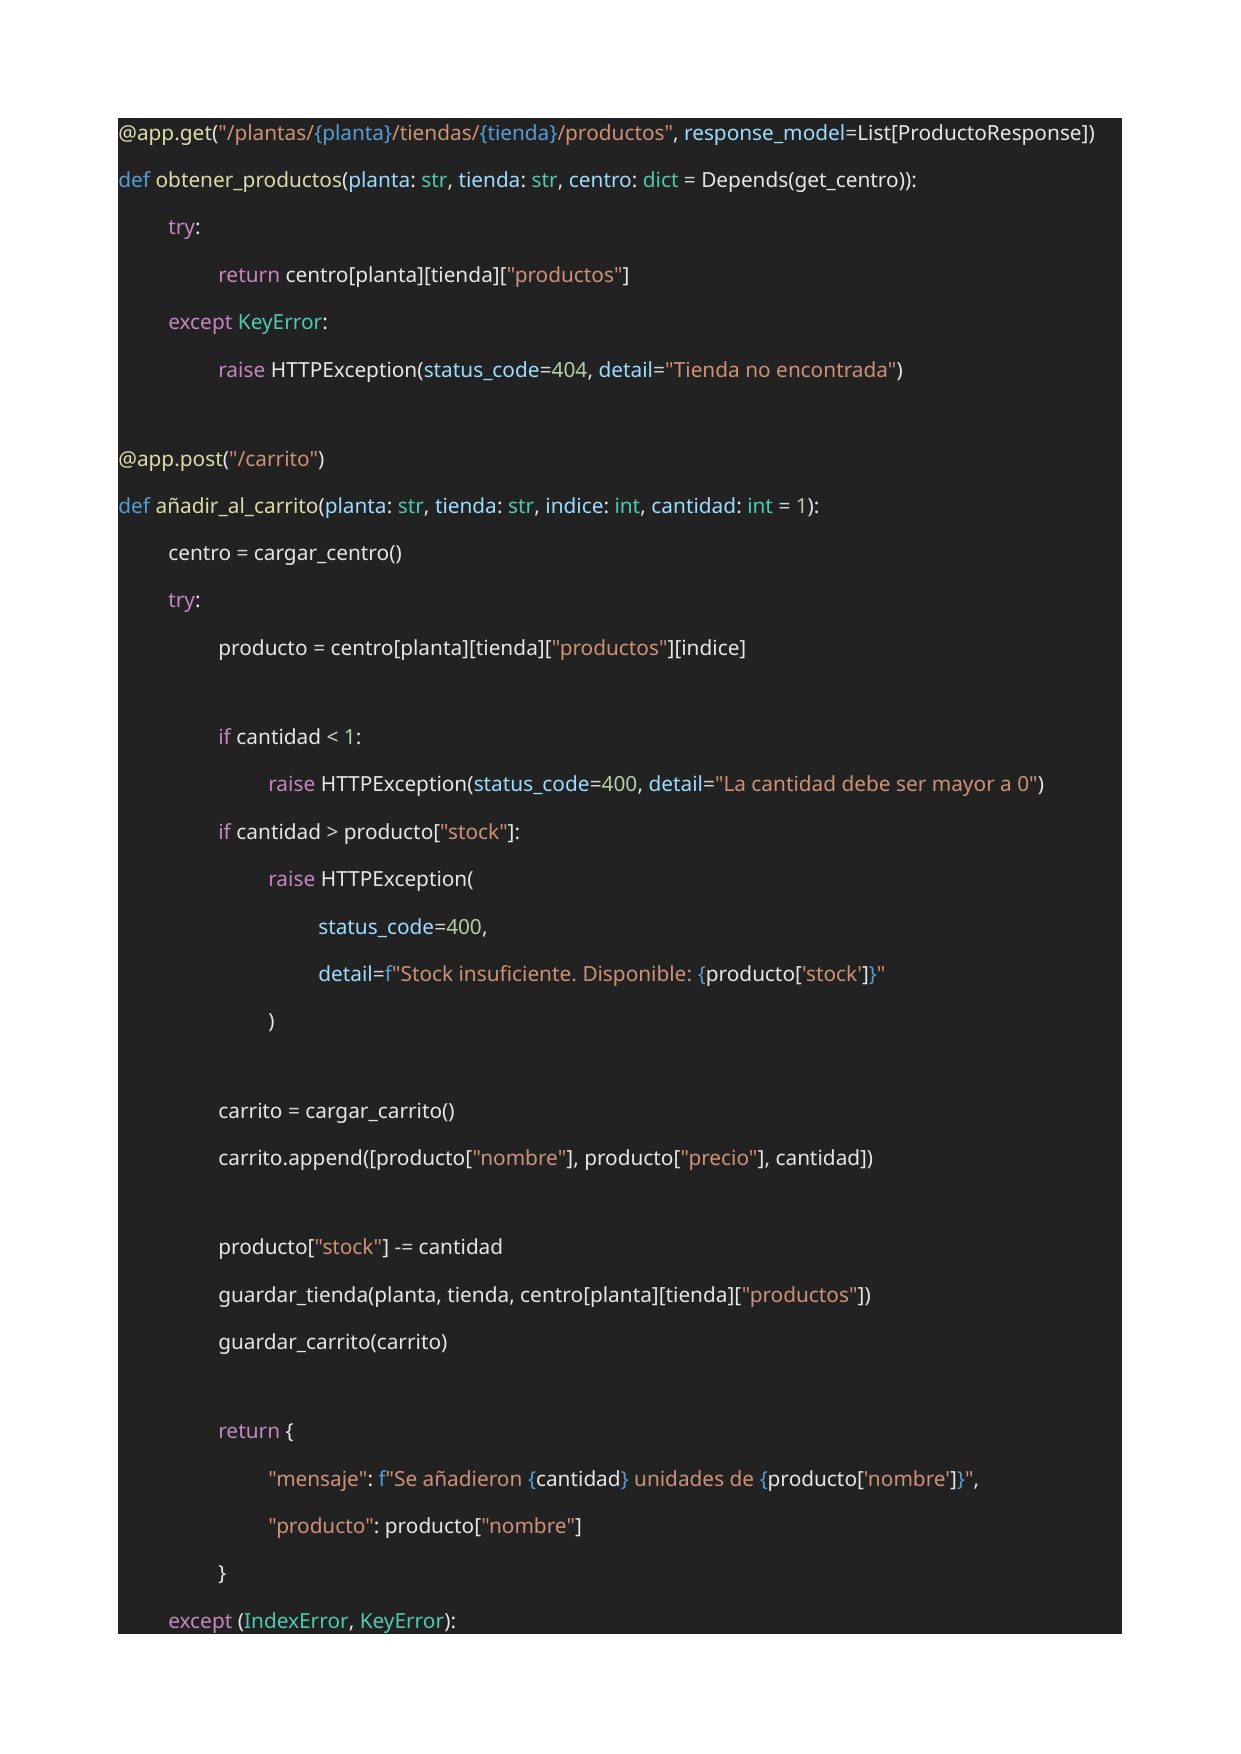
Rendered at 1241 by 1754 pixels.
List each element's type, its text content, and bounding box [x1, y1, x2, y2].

text def añadir_al_carrito(planta: str, tienda: str, indice: int, cantidad: int = 1): [118, 491, 1122, 519]
text @app.post("/carrito") [118, 444, 1122, 472]
text if cantidad < 1: [118, 722, 1122, 751]
text "mensaje": f"Se añadieron {cantidad} unidades de {producto['nombre']}", [118, 1464, 1122, 1492]
text ) [118, 1007, 1122, 1035]
text status_code=400, [118, 912, 1122, 940]
text try: [118, 212, 1122, 241]
text raise HTTPException(status_code=400, detail="La cantidad debe ser mayor a 0") [118, 769, 1122, 798]
text producto = centro[planta][tienda]["productos"][indice] [118, 633, 1122, 662]
text carrito = cargar_carrito() [118, 1096, 1122, 1124]
text try: [118, 586, 1122, 614]
text } [118, 1558, 1122, 1587]
text return centro[planta][tienda]["productos"] [118, 260, 1122, 288]
text except KeyError: [118, 307, 1122, 336]
text producto["stock"] -= cantidad [118, 1232, 1122, 1261]
text detail=f"Stock insuficiente. Disponible: {producto['stock']}" [118, 959, 1122, 988]
text "producto": producto["nombre"] [118, 1511, 1122, 1539]
text @app.get("/plantas/{planta}/tiendas/{tienda}/productos", response_model=List[ProductoResponse]) [118, 118, 1122, 147]
text raise HTTPException(status_code=404, detail="Tienda no encontrada") [118, 355, 1122, 383]
text def obtener_productos(planta: str, tienda: str, centro: dict = Depends(get_centro)): [118, 165, 1122, 194]
text return { [118, 1416, 1122, 1445]
text except (IndexError, KeyError): [118, 1606, 1122, 1634]
text if cantidad > producto["stock"]: [118, 817, 1122, 846]
text carrito.append([producto["nombre"], producto["precio"], cantidad]) [118, 1143, 1122, 1172]
text centro = cargar_centro() [118, 538, 1122, 567]
text guardar_tienda(planta, tienda, centro[planta][tienda]["productos"]) [118, 1280, 1122, 1308]
text raise HTTPException( [118, 864, 1122, 893]
text guardar_carrito(carrito) [118, 1327, 1122, 1356]
